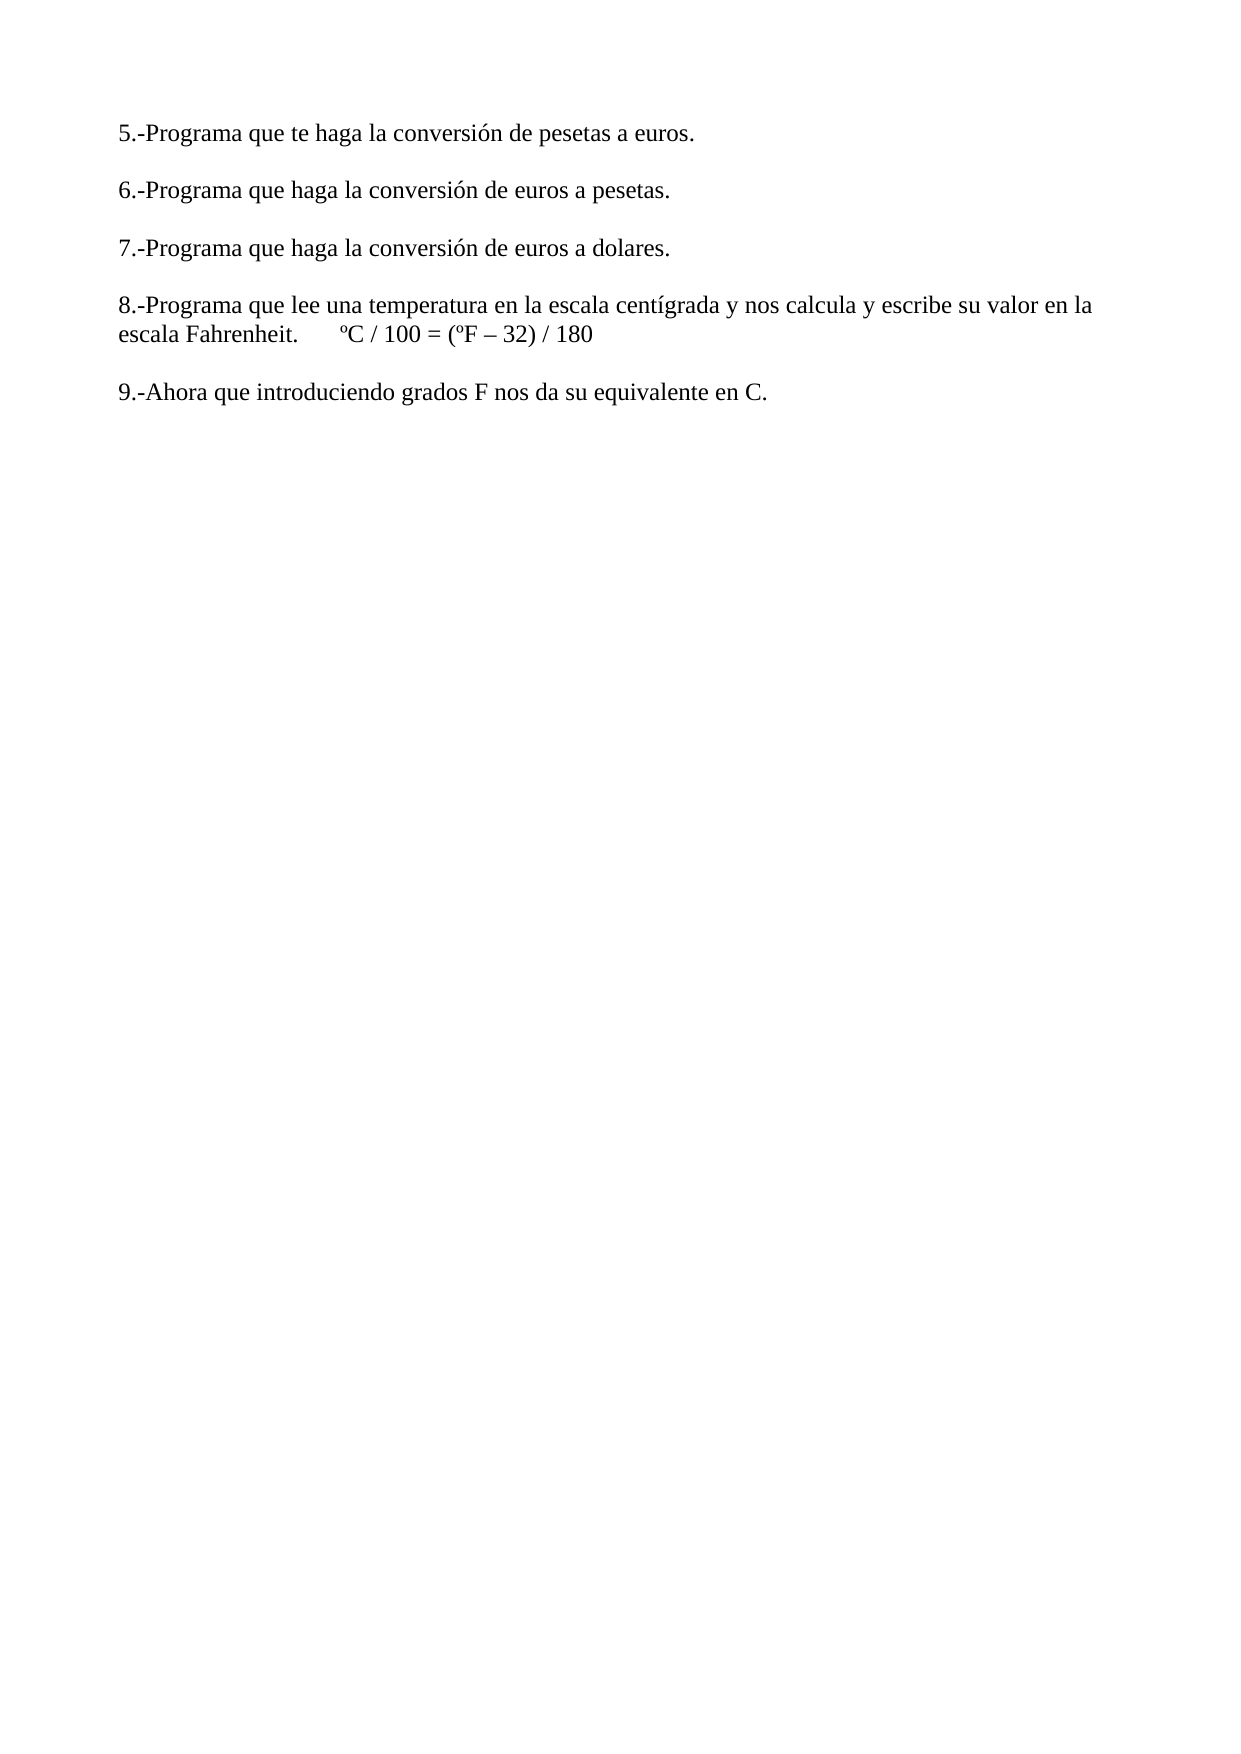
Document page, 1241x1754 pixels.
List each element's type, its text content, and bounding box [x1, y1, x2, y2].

text 6.-Programa que haga la conversión de euros a pesetas. [118, 176, 1122, 204]
text 5.-Programa que te haga la conversión de pesetas a euros. [118, 118, 1122, 147]
text 9.-Ahora que introduciendo grados F nos da su equivalente en C. [118, 377, 1122, 406]
text 7.-Programa que haga la conversión de euros a dolares. [118, 233, 1122, 262]
text 8.-Programa que lee una temperatura en la escala centígrada y nos calcula y escribe su valor en la escala Fahrenheit. ºC / 100 = (ºF – 32) / 180 [118, 291, 1122, 348]
